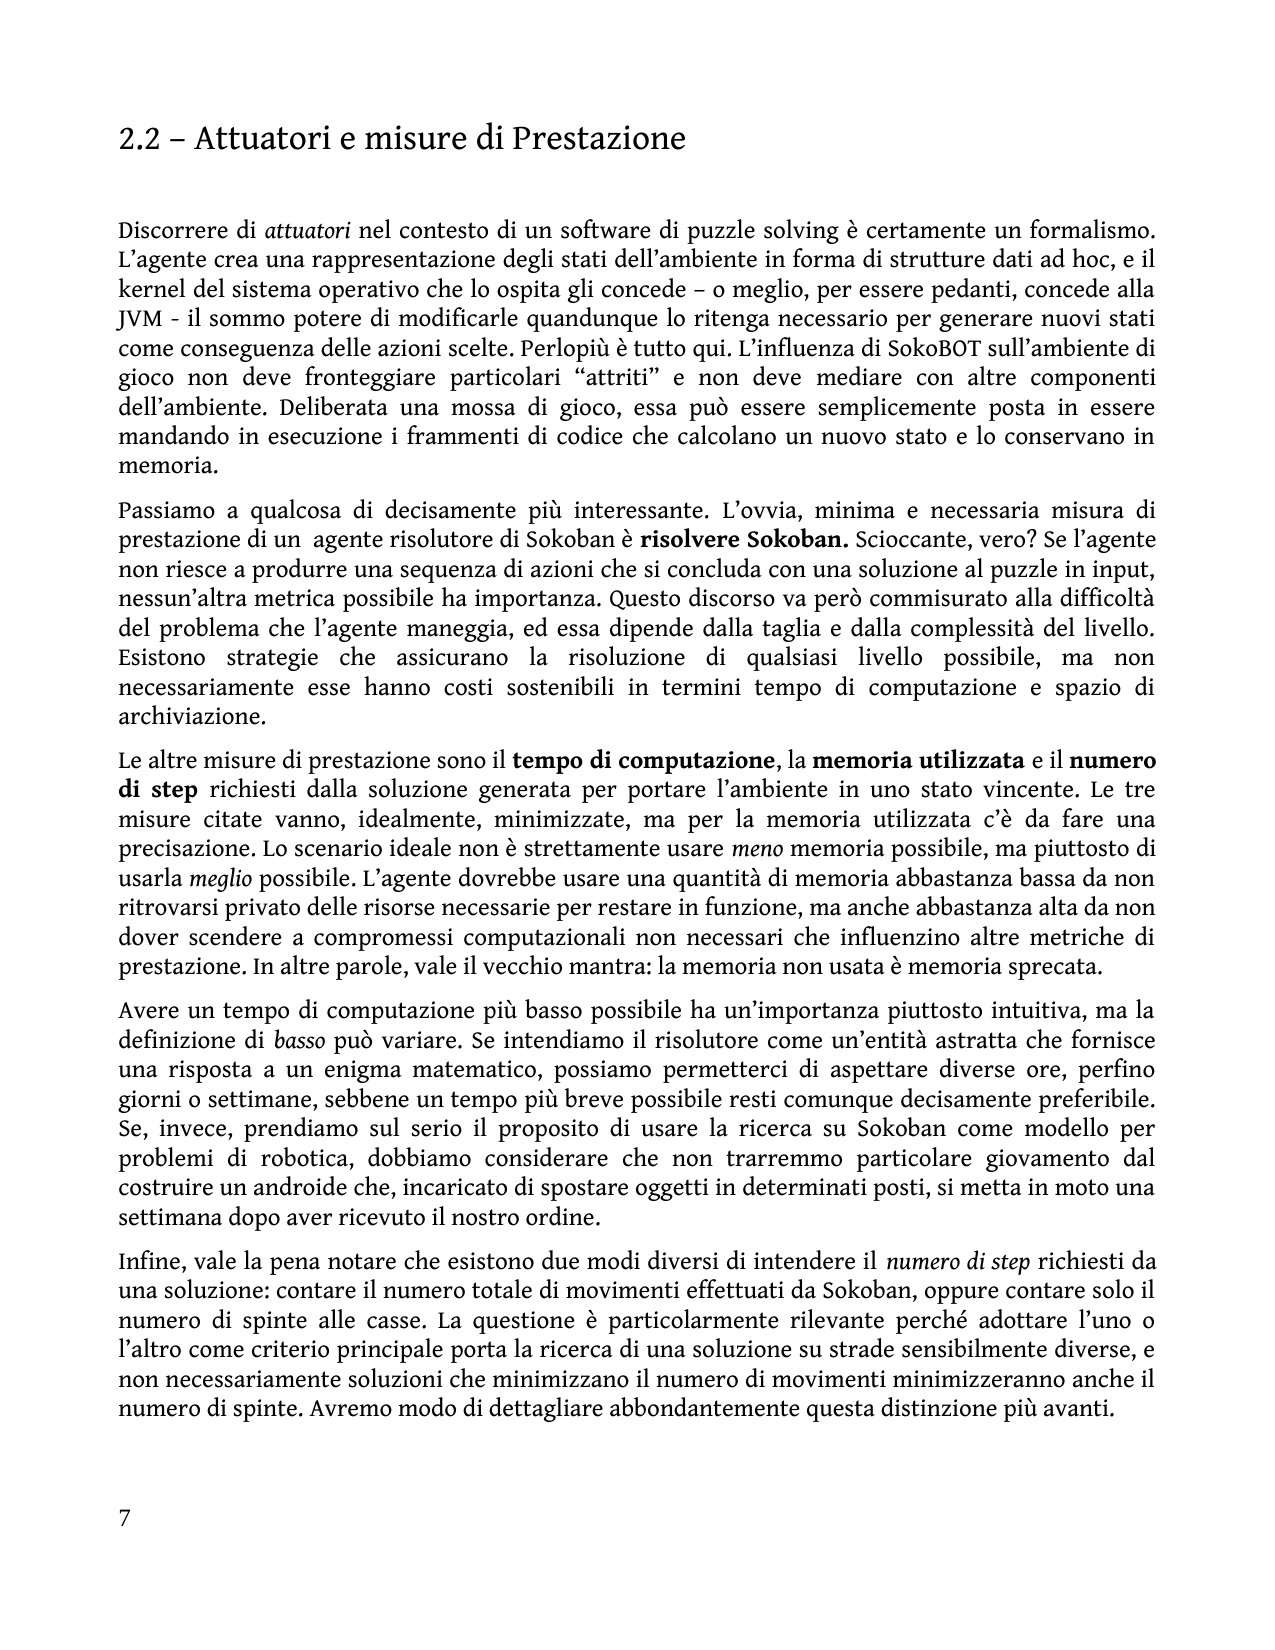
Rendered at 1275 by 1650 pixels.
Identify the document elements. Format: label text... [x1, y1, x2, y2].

text Discorrere di attuatori nel contesto di un software di puzzle solving è certamente un formalismo. L’agente crea una rappresentazione degli stati dell’ambiente in forma di strutture dati ad hoc, e il kernel del sistema operativo che lo ospita gli concede – o meglio, per essere pedanti, concede alla JVM - il sommo potere di modificarle quandunque lo ritenga necessario per generare nuovi stati come conseguenza delle azioni scelte. Perlopiù è tutto qui. L’influenza di SokoBOT sull’ambiente di gioco non deve fronteggiare particolari “attriti” e non deve mediare con altre componenti dell’ambiente. Deliberata una mossa di gioco, essa può essere semplicemente posta in essere mandando in esecuzione i frammenti di codice che calcolano un nuovo stato e lo conservano in memoria. [118, 216, 1157, 481]
text Passiamo a qualcosa di decisamente più interessante. L’ovvia, minima e necessaria misura di prestazione di un agente risolutore di Sokoban è risolvere Sokoban. Scioccante, vero? Se l’agente non riesce a produrre una sequenza di azioni che si concluda con una soluzione al puzzle in input, nessun’altra metrica possibile ha importanza. Questo discorso va però commisurato alla difficoltà del problema che l’agente maneggia, ed essa dipende dalla taglia e dalla complessità del livello. Esistono strategie che assicurano la risoluzione di qualsiasi livello possibile, ma non necessariamente esse hanno costi sostenibili in termini tempo di computazione e spazio di archiviazione. [118, 496, 1157, 731]
text Infine, vale la pena notare che esistono due modi diversi di intendere il numero di step richiesti da una soluzione: contare il numero totale di movimenti effettuati da Sokoban, oppure contare solo il numero di spinte alle casse. La questione è particolarmente rilevante perché adottare l’uno o l’altro come criterio principale porta la ricerca di una soluzione su strade sensibilmente diverse, e non necessariamente soluzioni che minimizzano il numero di movimenti minimizzeranno anche il numero di spinte. Avremo modo di dettagliare abbondantemente questa distinzione più avanti. [118, 1247, 1157, 1424]
text Avere un tempo di computazione più basso possibile ha un’importanza piuttosto intuitiva, ma la definizione di basso può variare. Se intendiamo il risolutore come un’entità astratta che fornisce una risposta a un enigma matematico, possiamo permetterci di aspettare diverse ore, perfino giorni o settimane, sebbene un tempo più breve possibile resti comunque decisamente preferibile. Se, invece, prendiamo sul serio il proposito di usare la ricerca su Sokoban come modello per problemi di robotica, dobbiamo considerare che non trarremmo particolare giovamento dal costruire un androide che, incaricato di spostare oggetti in determinati posti, si metta in moto una settimana dopo aver ricevuto il nostro ordine. [118, 996, 1157, 1232]
subtitle 2.2 – Attuatori e misure di Prestazione [118, 118, 1157, 159]
text Le altre misure di prestazione sono il tempo di computazione, la memoria utilizzata e il numero di step richiesti dalla soluzione generata per portare l’ambiente in uno stato vincente. Le tre misure citate vanno, idealmente, minimizzate, ma per la memoria utilizzata c’è da fare una precisazione. Lo scenario ideale non è strettamente usare meno memoria possibile, ma piuttosto di usarla meglio possibile. L’agente dovrebbe usare una quantità di memoria abbastanza bassa da non ritrovarsi privato delle risorse necessarie per restare in funzione, ma anche abbastanza alta da non dover scendere a compromessi computazionali non necessari che influenzino altre metriche di prestazione. In altre parole, vale il vecchio mantra: la memoria non usata è memoria sprecata. [118, 746, 1157, 982]
